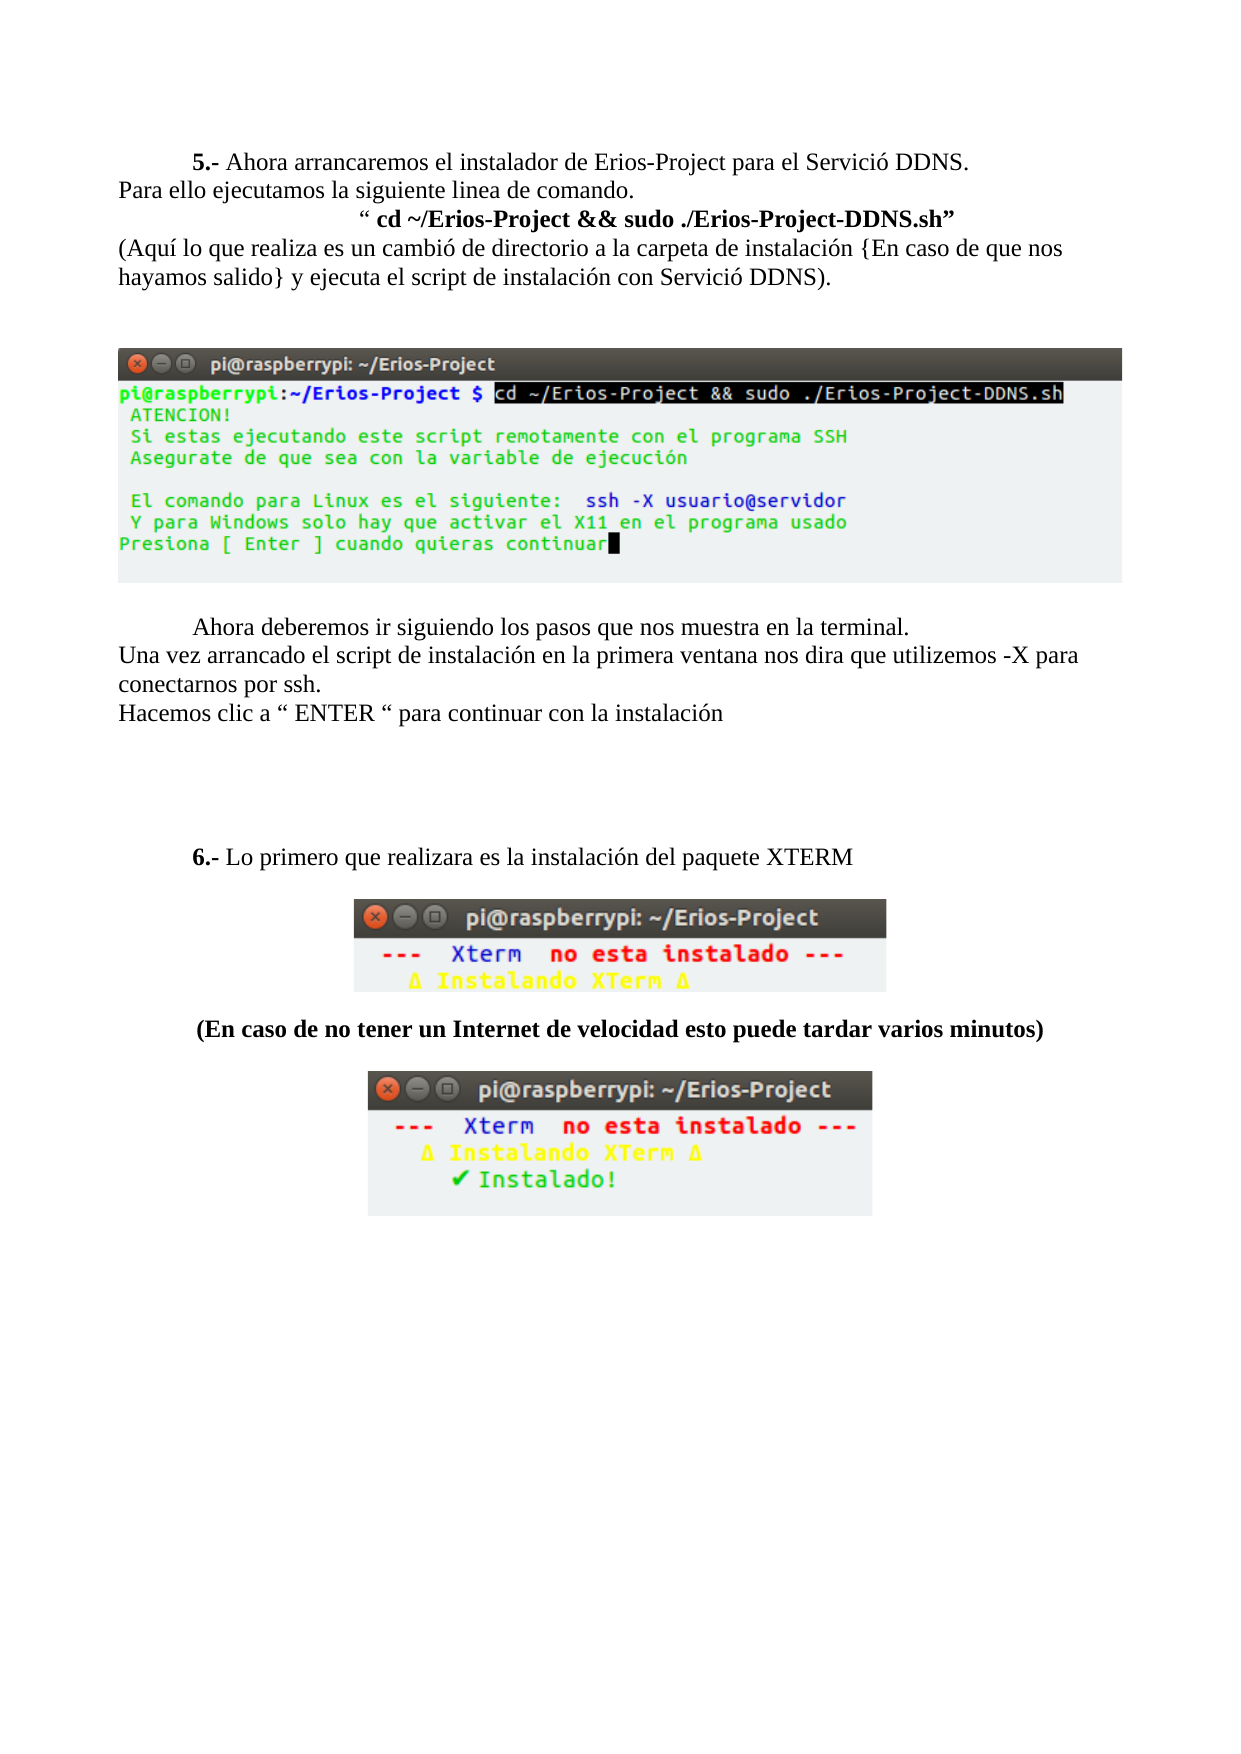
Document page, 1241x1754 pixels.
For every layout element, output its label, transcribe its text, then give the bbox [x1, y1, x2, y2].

text 5.- Ahora arrancaremos el instalador de Erios-Project para el Servició DDNS. [118, 147, 1122, 176]
text Ahora deberemos ir siguiendo los pasos que nos muestra en la terminal. [118, 612, 1122, 640]
text Una vez arrancado el script de instalación en la primera ventana nos dira que utilizemos -X para conectarnos por ssh. [118, 640, 1122, 698]
text “ cd ~/Erios-Project && sudo ./Erios-Project-DDNS.sh” [118, 204, 1122, 233]
text (Aquí lo que realiza es un cambió de directorio a la carpeta de instalación {En caso de que nos hayamos salido} y ejecuta el script de instalación con Servició DDNS). [118, 233, 1122, 291]
picture [367, 1071, 873, 1216]
text Para ello ejecutamos la siguiente linea de comando. [118, 176, 1122, 204]
picture [118, 348, 1123, 583]
text Hacemos clic a “ ENTER “ para continuar con la instalación [118, 698, 1122, 727]
text (En caso de no tener un Internet de velocidad esto puede tardar varios minutos) [118, 1014, 1122, 1043]
text 6.- Lo primero que realizara es la instalación del paquete XTERM [118, 842, 1122, 870]
picture [353, 899, 887, 992]
